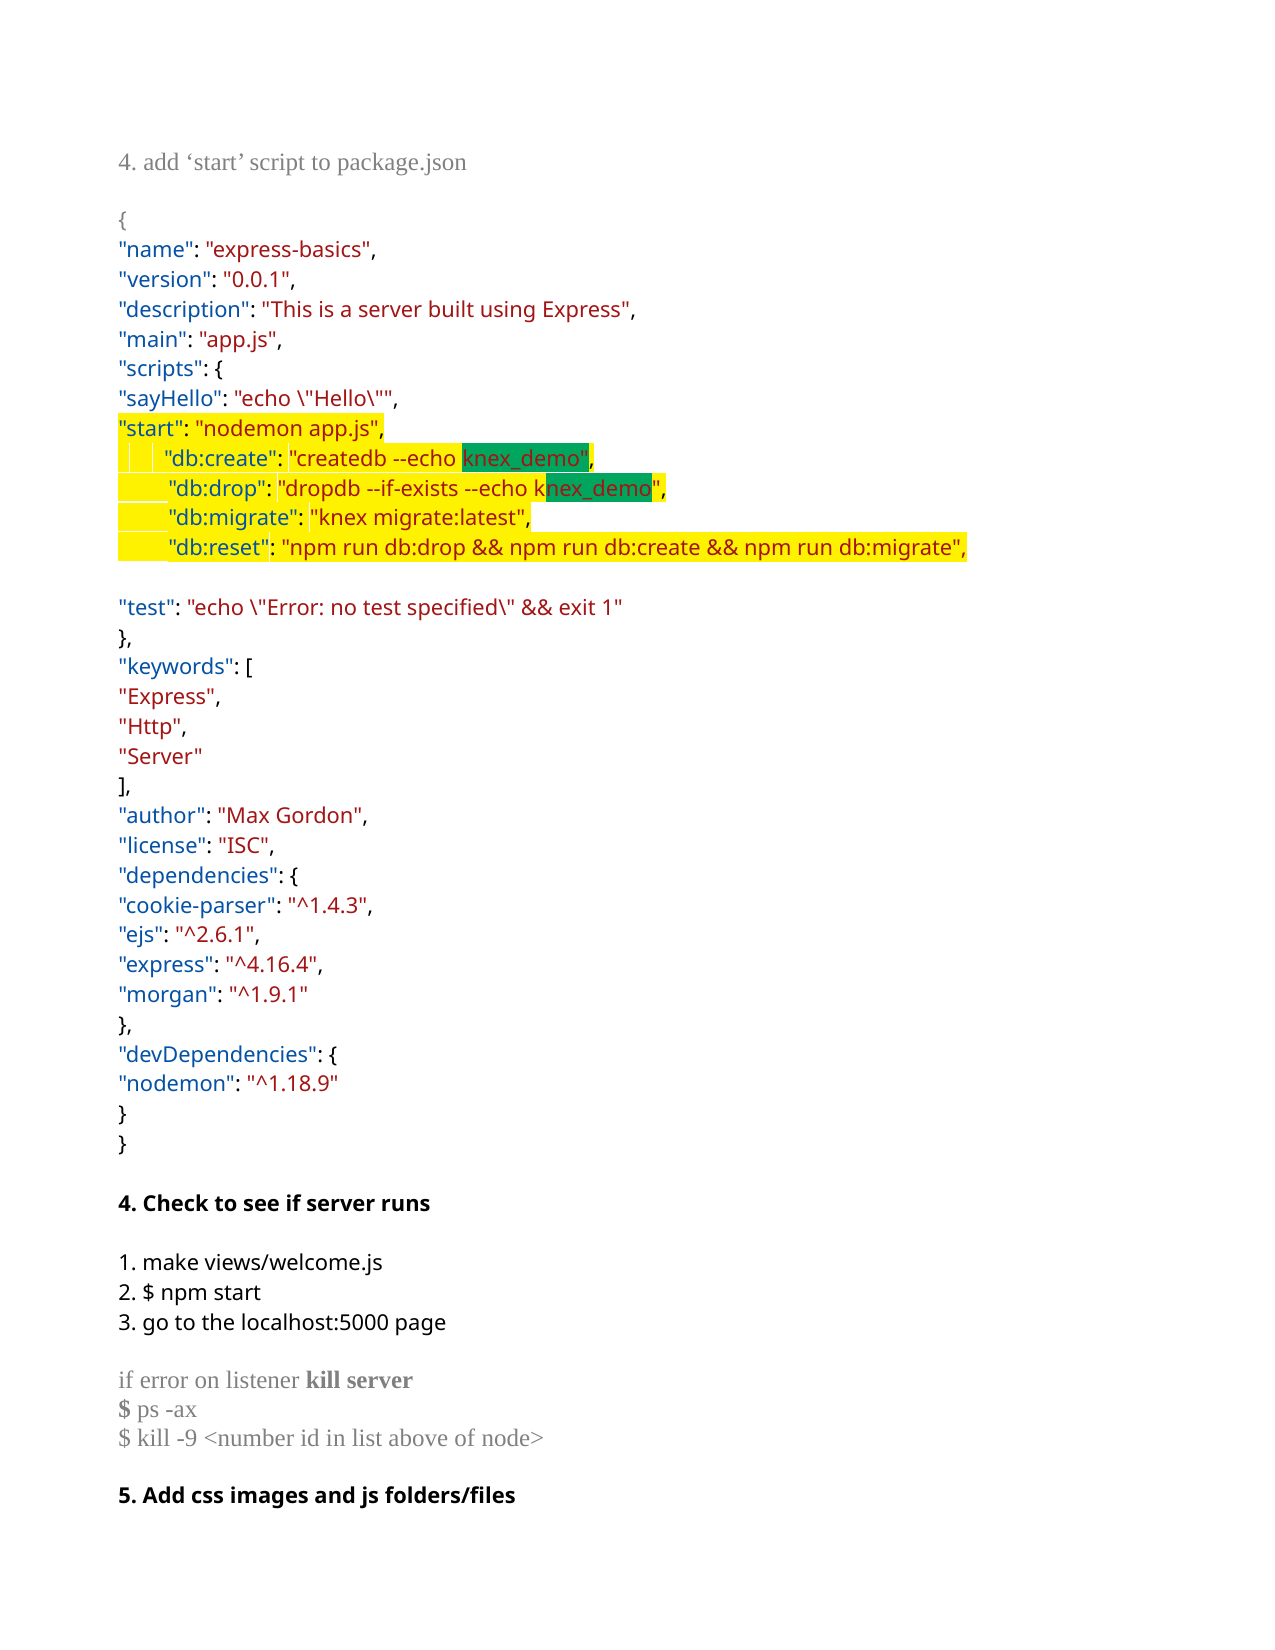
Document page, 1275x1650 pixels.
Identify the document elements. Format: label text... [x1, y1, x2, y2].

text 3. go to the localhost:5000 page [118, 1307, 1157, 1336]
text "version": "0.0.1", [118, 264, 1157, 294]
text "db:reset": "npm run db:drop && npm run db:create && npm run db:migrate", [118, 532, 1157, 562]
text "name": "express-basics", [118, 234, 1157, 264]
text "db:migrate": "knex migrate:latest", [118, 502, 1157, 532]
text "db:drop": "dropdb --if-exists --echo knex_demo", [118, 472, 1157, 502]
text 4. Check to see if server runs [118, 1187, 1157, 1217]
text "express": "^4.16.4", [118, 949, 1157, 979]
text "nodemon": "^1.18.9" [118, 1068, 1157, 1098]
text "Server" [118, 741, 1157, 770]
text "ejs": "^2.6.1", [118, 919, 1157, 949]
text }, [118, 621, 1157, 651]
text "Express", [118, 681, 1157, 711]
text { [118, 204, 1157, 234]
text "keywords": [ [118, 651, 1157, 681]
text "description": "This is a server built using Express", [118, 294, 1157, 323]
text if error on listener kill server [118, 1365, 1157, 1394]
text ], [118, 770, 1157, 800]
text }, [118, 1009, 1157, 1038]
text "test": "echo \"Error: no test specified\" && exit 1" [118, 592, 1157, 621]
text "cookie-parser": "^1.4.3", [118, 889, 1157, 919]
text 2. $ npm start [118, 1277, 1157, 1307]
text "license": "ISC", [118, 830, 1157, 860]
text 1. make views/welcome.js [118, 1247, 1157, 1277]
text $ kill -9 <number id in list above of node> [118, 1423, 1157, 1451]
text "devDependencies": { [118, 1038, 1157, 1068]
text "db:create": "createdb --echo knex_demo", [118, 443, 1157, 472]
text } [118, 1098, 1157, 1128]
text "morgan": "^1.9.1" [118, 979, 1157, 1009]
text 4. add ‘start’ script to package.json [118, 147, 1157, 176]
text 5. Add css images and js folders/files [118, 1480, 1157, 1510]
text "main": "app.js", [118, 323, 1157, 353]
text "start": "nodemon app.js", [118, 413, 1157, 443]
text "Http", [118, 711, 1157, 741]
text } [118, 1128, 1157, 1158]
text "dependencies": { [118, 860, 1157, 889]
text "author": "Max Gordon", [118, 800, 1157, 830]
text $ ps -ax [118, 1394, 1157, 1423]
text "scripts": { [118, 353, 1157, 383]
text "sayHello": "echo \"Hello\"", [118, 383, 1157, 413]
